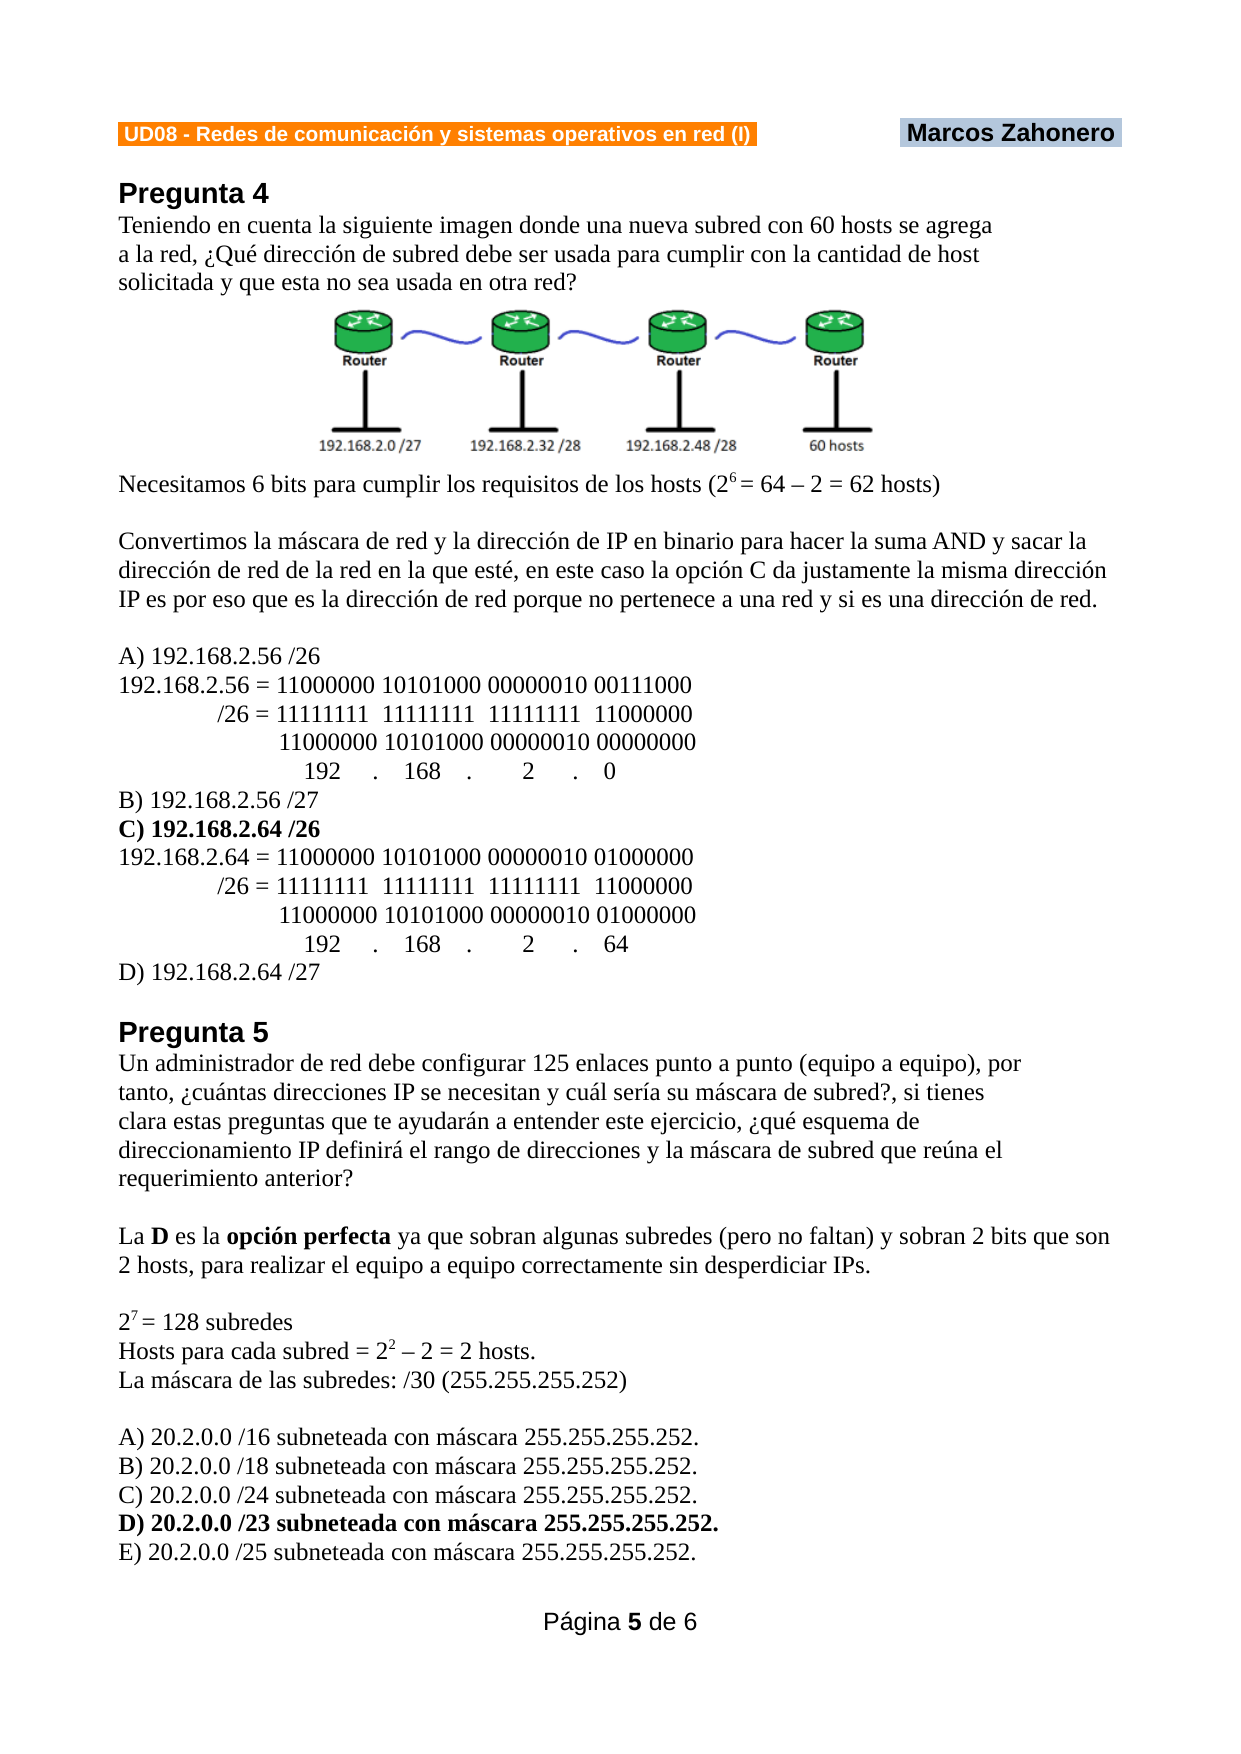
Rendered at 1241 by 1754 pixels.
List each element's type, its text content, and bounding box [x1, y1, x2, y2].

text La máscara de las subredes: /30 (255.255.255.252) [118, 1365, 1122, 1393]
text D) 192.168.2.64 /27 [118, 957, 1122, 986]
text C) 192.168.2.64 /26 [118, 814, 1122, 842]
text Un administrador de red debe configurar 125 enlaces punto a punto (equipo a equipo), por [118, 1048, 1122, 1077]
text 11000000 10101000 00000010 01000000 [118, 900, 1122, 929]
text solicitada y que esta no sea usada en otra red? [118, 267, 1122, 296]
text La D es la opción perfecta ya que sobran algunas subredes (pero no faltan) y sobran 2 bits que son 2 hosts, para realizar el equipo a equipo correctamente sin desperdiciar IPs. [118, 1221, 1122, 1278]
text /26 = 11111111 11111111 11111111 11000000 [118, 871, 1122, 900]
text Teniendo en cuenta la siguiente imagen donde una nueva subred con 60 hosts se agrega [118, 210, 1122, 239]
picture [303, 307, 886, 462]
text direccionamiento IP definirá el rango de direcciones y la máscara de subred que reúna el [118, 1135, 1122, 1163]
text C) 20.2.0.0 /24 subneteada con máscara 255.255.255.252. [118, 1480, 1122, 1508]
text tanto, ¿cuántas direcciones IP se necesitan y cuál sería su máscara de subred?, si tienes [118, 1077, 1122, 1106]
text 11000000 10101000 00000010 00000000 [118, 727, 1122, 756]
text Necesitamos 6 bits para cumplir los requisitos de los hosts (26 = 64 – 2 = 62 hosts) [118, 469, 1122, 497]
text Convertimos la máscara de red y la dirección de IP en binario para hacer la suma AND y sacar la dirección de red de la red en la que esté, en este caso la opción C da justamente la misma dirección IP es por eso que es la dirección de red porque no pertenece a una red y si es una dirección de red. [118, 526, 1122, 612]
text A) 20.2.0.0 /16 subneteada con máscara 255.255.255.252. [118, 1422, 1122, 1451]
text B) 192.168.2.56 /27 [118, 785, 1122, 814]
text 27 = 128 subredes [118, 1307, 1122, 1336]
text B) 20.2.0.0 /18 subneteada con máscara 255.255.255.252. [118, 1451, 1122, 1480]
text a la red, ¿Qué dirección de subred debe ser usada para cumplir con la cantidad de host [118, 239, 1122, 267]
text 192 . 168 . 2 . 0 [118, 756, 1122, 785]
text /26 = 11111111 11111111 11111111 11000000 [118, 699, 1122, 727]
text D) 20.2.0.0 /23 subneteada con máscara 255.255.255.252. [118, 1508, 1122, 1537]
text 192.168.2.56 = 11000000 10101000 00000010 00111000 [118, 670, 1122, 699]
subtitle Pregunta 4 [118, 176, 1122, 210]
text requerimiento anterior? [118, 1163, 1122, 1192]
text 192 . 168 . 2 . 64 [118, 929, 1122, 957]
text A) 192.168.2.56 /26 [118, 641, 1122, 670]
text clara estas preguntas que te ayudarán a entender este ejercicio, ¿qué esquema de [118, 1106, 1122, 1135]
text E) 20.2.0.0 /25 subneteada con máscara 255.255.255.252. [118, 1537, 1122, 1566]
text 192.168.2.64 = 11000000 10101000 00000010 01000000 [118, 842, 1122, 871]
text Hosts para cada subred = 22 – 2 = 2 hosts. [118, 1336, 1122, 1365]
subtitle Pregunta 5 [118, 1015, 1122, 1048]
